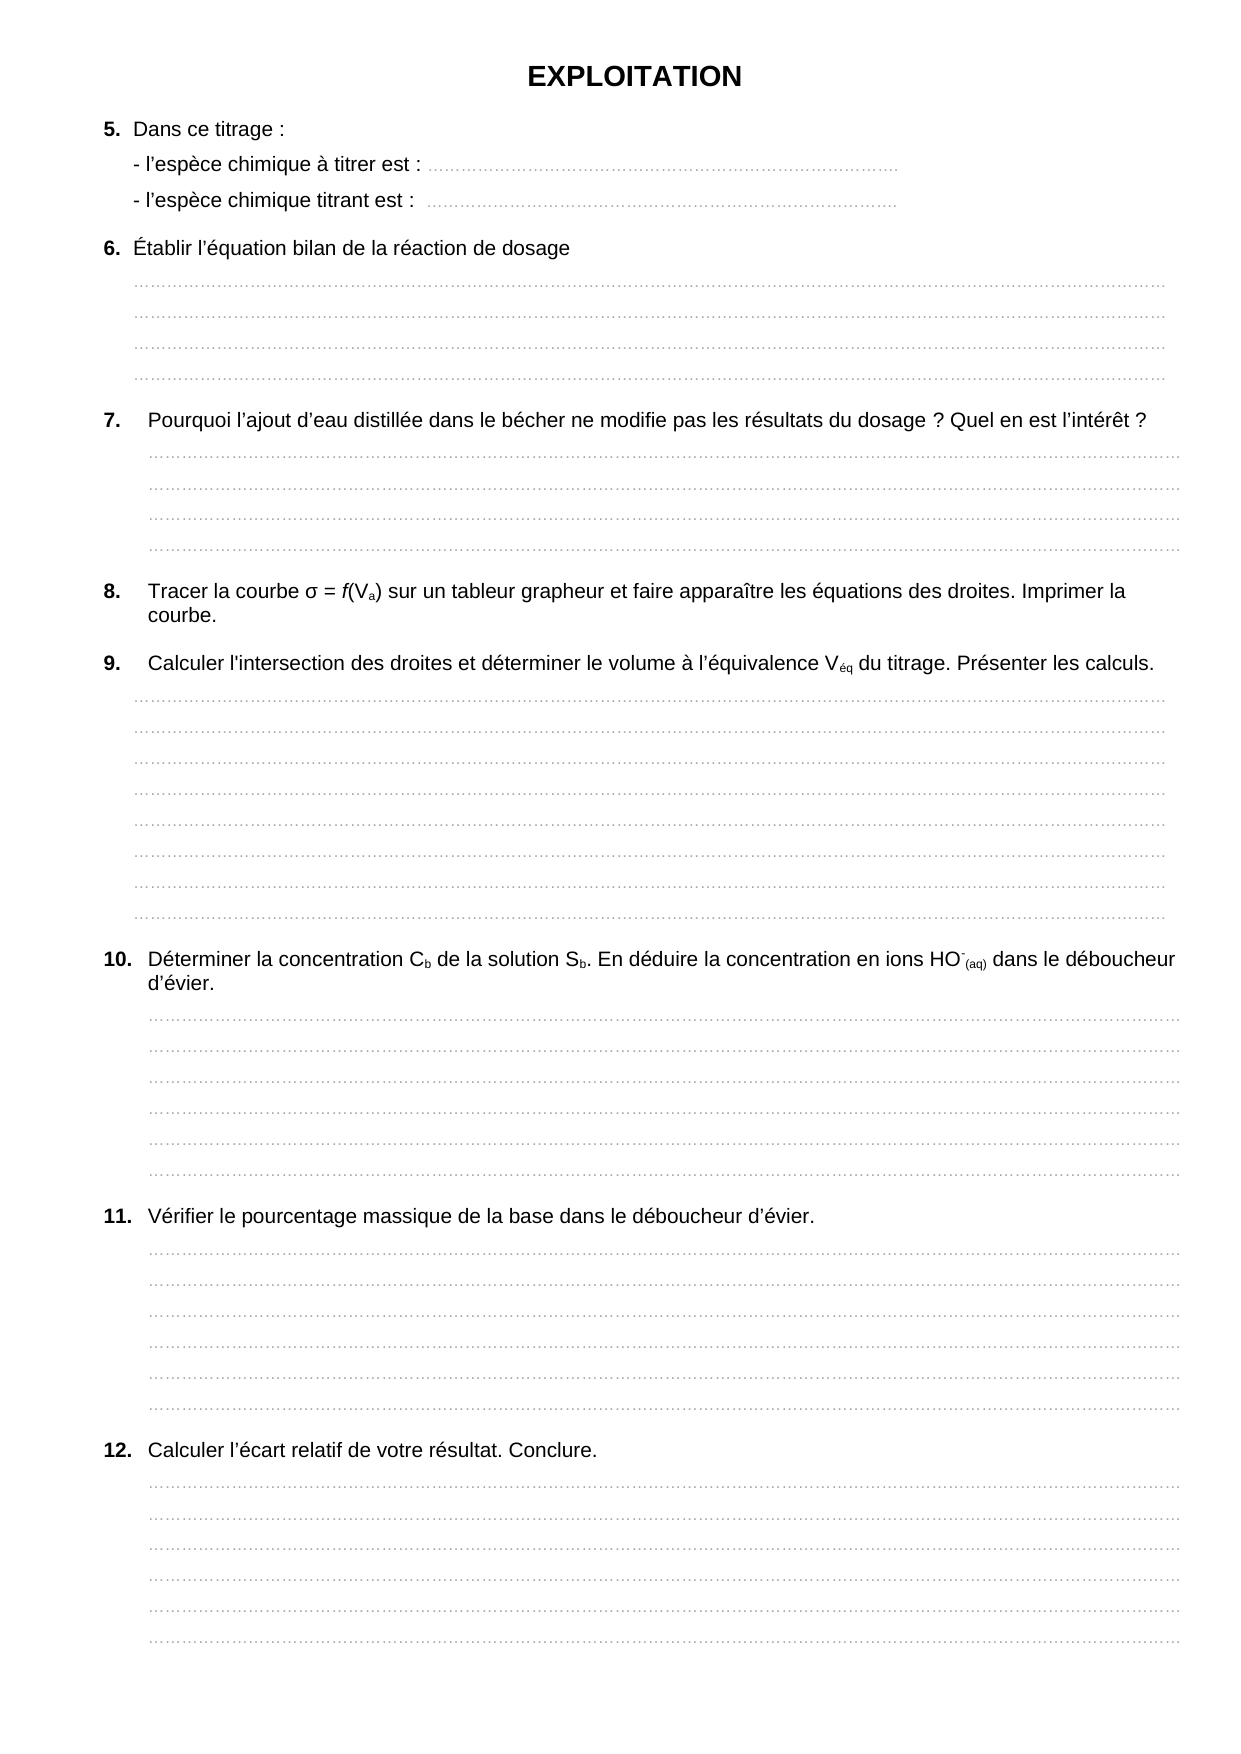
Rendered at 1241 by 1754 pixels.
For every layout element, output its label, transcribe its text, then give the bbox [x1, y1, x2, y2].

list …………………………………………………………………………………………………………………………………………………………………… [103, 536, 1181, 555]
list …………………………………………………………………………………………………………………………………………………………………… [103, 1240, 1181, 1259]
list …………………………………………………………………………………………………………………………………………………………………… [103, 1006, 1181, 1025]
list Pourquoi l’ajout d’eau distillée dans le bécher ne modifie pas les résultats du dosage ? Quel en est l’intérêt ? [103, 408, 1181, 432]
list …………………………………………………………………………………………………………………………………………………………………… [103, 1566, 1181, 1585]
list …………………………………………………………………………………………………………………………………………………………………… [103, 1535, 1181, 1554]
list …………………………………………………………………………………………………………………………………………………………………… [103, 1597, 1181, 1616]
list …………………………………………………………………………………………………………………………………………………………………… [103, 1161, 1181, 1180]
list - l’espèce chimique à titrer est : …………………………………………………………………………. [103, 152, 1181, 176]
list …………………………………………………………………………………………………………………………………………………………………… [103, 1504, 1181, 1523]
list …………………………………………………………………………………………………………………………………………………………………… [103, 903, 1181, 923]
list …………………………………………………………………………………………………………………………………………………………………… [103, 749, 1181, 768]
list …………………………………………………………………………………………………………………………………………………………………… [103, 443, 1181, 462]
list Calculer l’écart relatif de votre résultat. Conclure. [103, 1438, 1181, 1462]
list …………………………………………………………………………………………………………………………………………………………………… [103, 1628, 1181, 1647]
list …………………………………………………………………………………………………………………………………………………………………… [103, 1333, 1181, 1352]
list Vérifier le pourcentage massique de la base dans le déboucheur d’évier. [103, 1204, 1181, 1228]
list …………………………………………………………………………………………………………………………………………………………………… [103, 1363, 1181, 1383]
list …………………………………………………………………………………………………………………………………………………………………… [103, 1302, 1181, 1321]
list - l’espèce chimique titrant est : …………………………………………………………………………. [103, 188, 1181, 212]
list …………………………………………………………………………………………………………………………………………………………………… [103, 474, 1181, 493]
list …………………………………………………………………………………………………………………………………………………………………… [103, 505, 1181, 524]
list …………………………………………………………………………………………………………………………………………………………………… [103, 303, 1181, 322]
list …………………………………………………………………………………………………………………………………………………………………… [103, 1068, 1181, 1087]
list …………………………………………………………………………………………………………………………………………………………………… [103, 364, 1181, 384]
list …………………………………………………………………………………………………………………………………………………………………… [103, 1473, 1181, 1492]
list …………………………………………………………………………………………………………………………………………………………………… [103, 1099, 1181, 1118]
list …………………………………………………………………………………………………………………………………………………………………… [103, 272, 1181, 291]
list Dans ce titrage : [103, 117, 1181, 141]
text Exploitation [88, 59, 1181, 93]
list Tracer la courbe σ = f(Va) sur un tableur grapheur et faire apparaître les équations des droites. Imprimer la courbe. [103, 579, 1181, 627]
list …………………………………………………………………………………………………………………………………………………………………… [103, 1271, 1181, 1290]
list …………………………………………………………………………………………………………………………………………………………………… [103, 780, 1181, 799]
list Déterminer la concentration Cb de la solution Sb. En déduire la concentration en ions HO-(aq) dans le déboucheur d’évier. [103, 947, 1181, 994]
list …………………………………………………………………………………………………………………………………………………………………… [103, 1394, 1181, 1414]
list …………………………………………………………………………………………………………………………………………………………………… [103, 687, 1181, 706]
list …………………………………………………………………………………………………………………………………………………………………… [103, 1037, 1181, 1056]
list Calculer l'intersection des droites et déterminer le volume à l’équivalence Véq du titrage. Présenter les calculs. [103, 651, 1181, 675]
list …………………………………………………………………………………………………………………………………………………………………… [103, 872, 1181, 892]
list …………………………………………………………………………………………………………………………………………………………………… [103, 811, 1181, 830]
list Établir l’équation bilan de la réaction de dosage [103, 236, 1181, 260]
list …………………………………………………………………………………………………………………………………………………………………… [103, 1130, 1181, 1149]
list …………………………………………………………………………………………………………………………………………………………………… [103, 842, 1181, 861]
list …………………………………………………………………………………………………………………………………………………………………… [103, 333, 1181, 353]
list …………………………………………………………………………………………………………………………………………………………………… [103, 718, 1181, 737]
